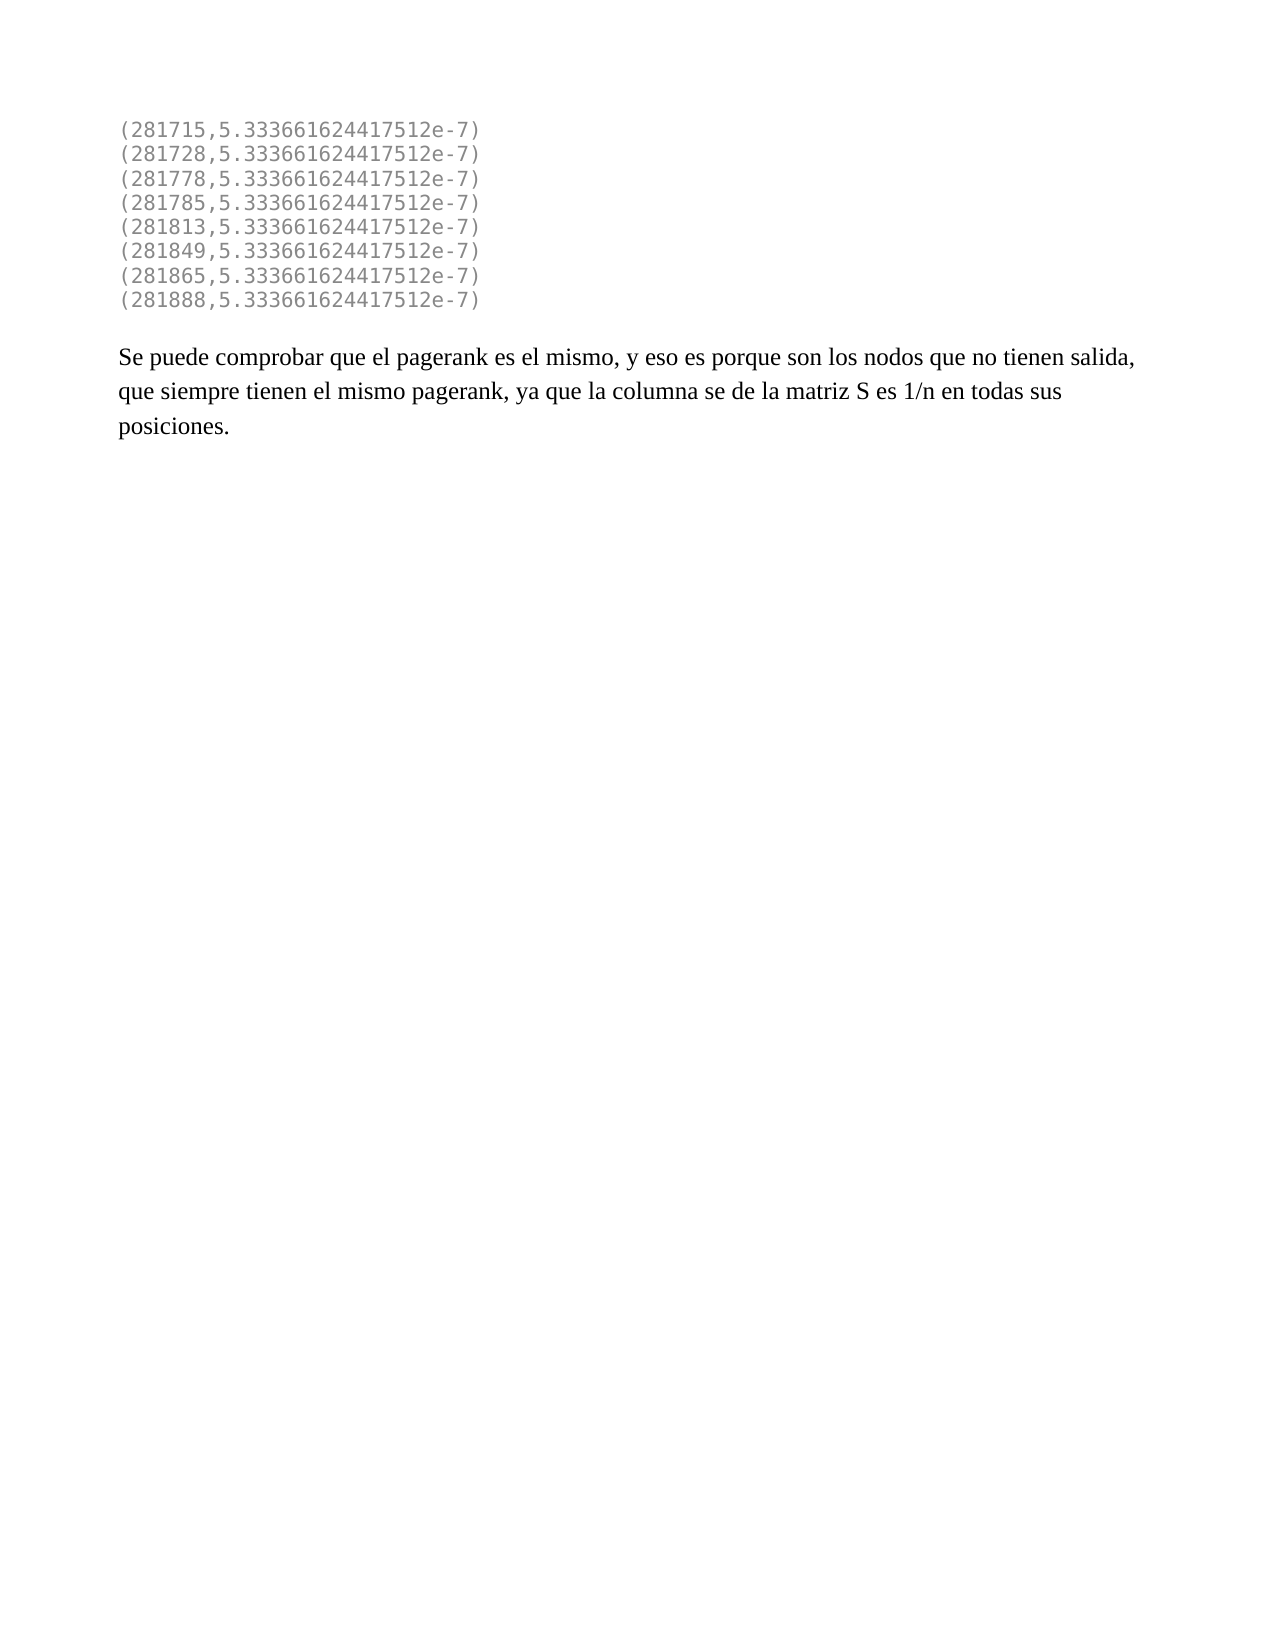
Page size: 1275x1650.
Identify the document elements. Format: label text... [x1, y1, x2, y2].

text (281865,5.333661624417512e-7) [118, 264, 1157, 288]
text (281813,5.333661624417512e-7) [118, 215, 1157, 239]
text Se puede comprobar que el pagerank es el mismo, y eso es porque son los nodos que no tienen salida, que siempre tienen el mismo pagerank, ya que la columna se de la matriz S es 1/n en todas sus posiciones. [118, 342, 1157, 439]
text (281849,5.333661624417512e-7) [118, 239, 1157, 264]
text (281715,5.333661624417512e-7) [118, 118, 1157, 142]
text (281728,5.333661624417512e-7) [118, 142, 1157, 167]
text (281785,5.333661624417512e-7) [118, 191, 1157, 215]
text (281888,5.333661624417512e-7) [118, 288, 1157, 312]
text (281778,5.333661624417512e-7) [118, 167, 1157, 191]
